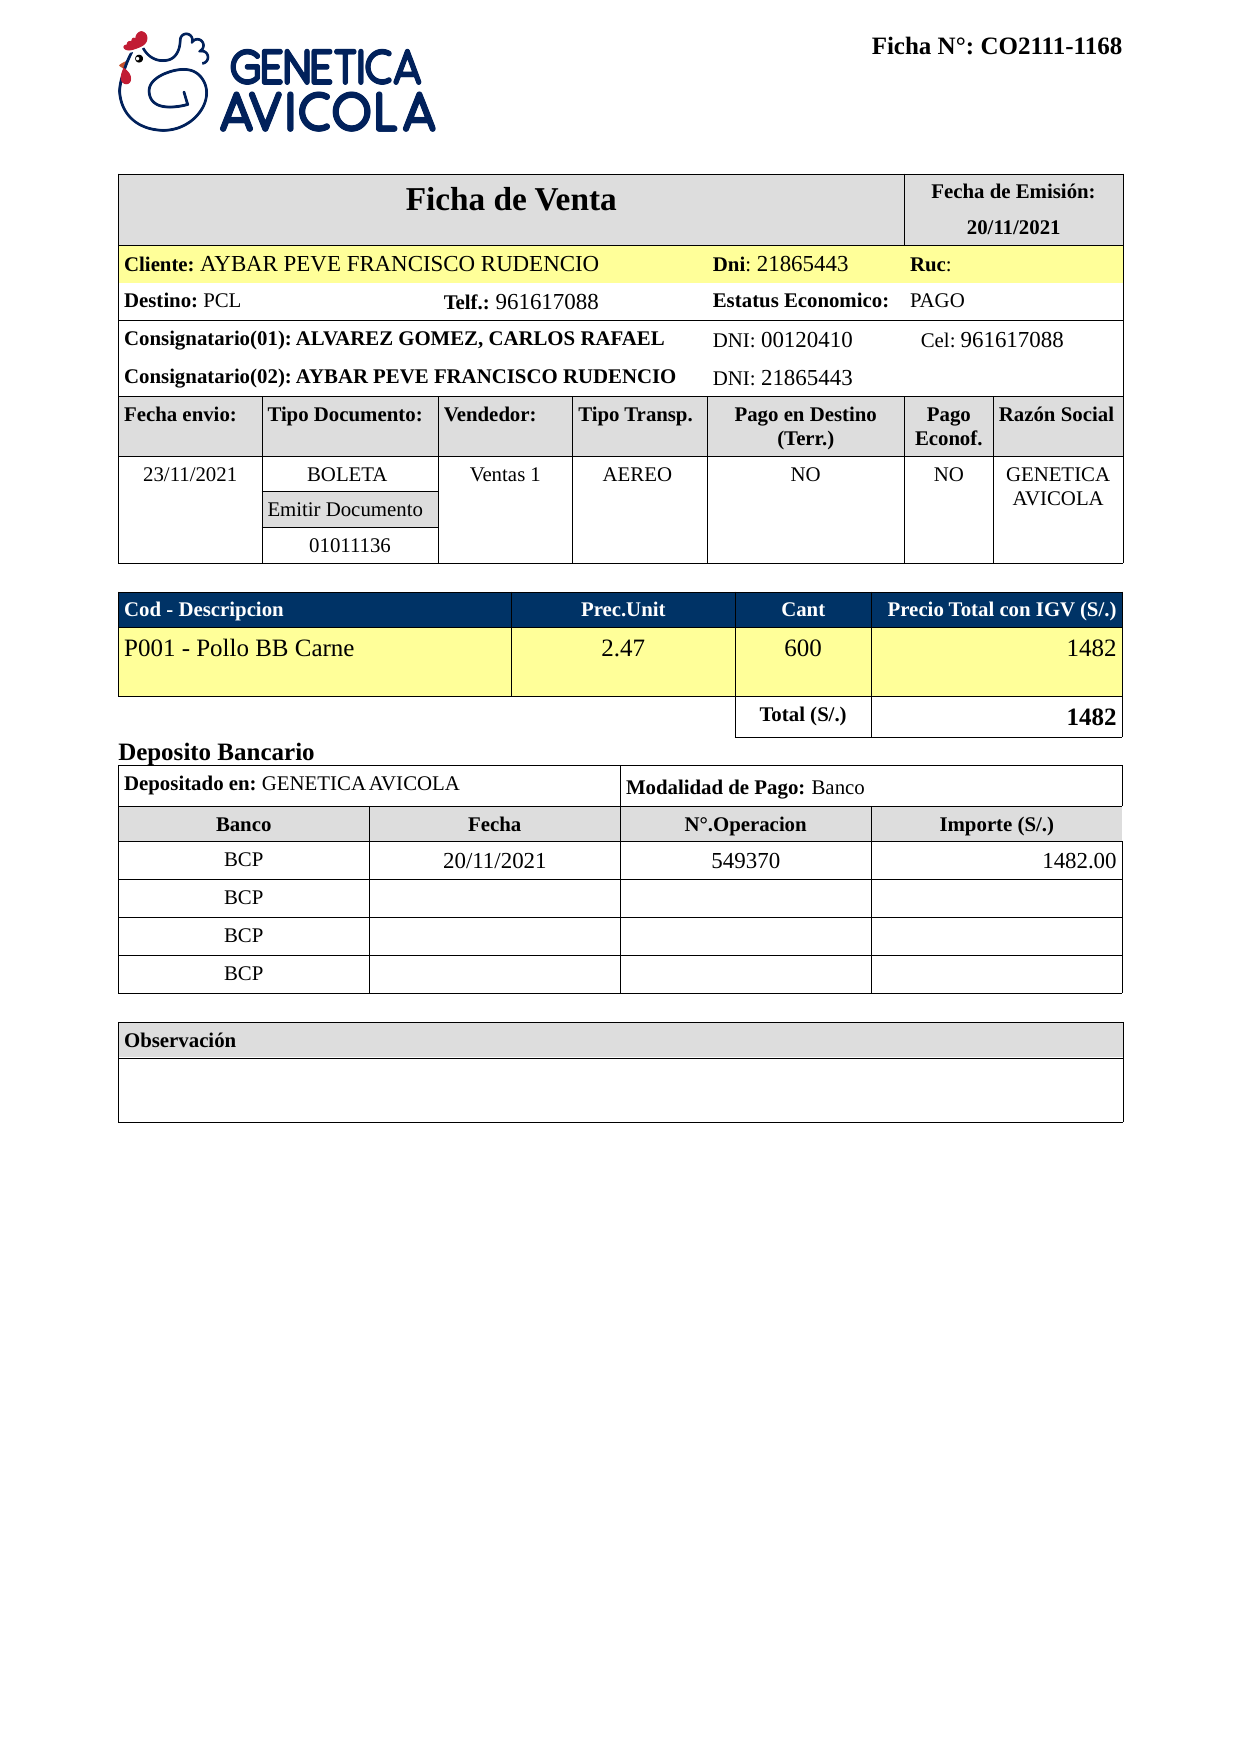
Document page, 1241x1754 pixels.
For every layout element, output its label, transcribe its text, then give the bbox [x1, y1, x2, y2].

table_cell [119, 1059, 1123, 1122]
table_cell [872, 880, 1122, 917]
table_cell PAGO [904, 283, 1123, 320]
table_cell 1482 [872, 628, 1122, 696]
table_cell [872, 918, 1122, 955]
text Deposito Bancario [118, 737, 1122, 765]
table_cell Tipo Documento: [263, 397, 438, 456]
table_cell 2.47 [512, 628, 735, 696]
table_cell Razón Social [994, 397, 1123, 456]
table_cell 1482.00 [872, 842, 1122, 879]
table_cell Fecha envio: [119, 397, 262, 456]
table_cell N°.Operacion [621, 807, 871, 841]
table_cell P001 - Pollo BB Carne [119, 628, 511, 696]
table_cell Pago Econof. [905, 397, 993, 456]
table_cell [872, 956, 1122, 993]
table_cell Cliente: AYBAR PEVE FRANCISCO RUDENCIO [119, 246, 707, 283]
table_cell Consignatario(01): ALVAREZ GOMEZ, CARLOS RAFAEL [119, 321, 707, 358]
table_cell Pago en Destino (Terr.) [708, 397, 904, 456]
table_header Depositado en: GENETICA AVICOLA [119, 766, 620, 806]
table_header Cant [736, 593, 871, 627]
table_cell [370, 880, 620, 917]
table_cell Destino: PCL [119, 283, 438, 320]
table_cell Ventas 1 [439, 457, 572, 563]
table_cell Cel: 961617088 [915, 321, 1123, 358]
table_cell Telf.: 961617088 [438, 283, 707, 320]
table_cell Vendedor: [439, 397, 572, 456]
table_cell DNI: 21865443 [707, 358, 1123, 396]
table_cell Total (S/.) [736, 697, 871, 737]
table_cell BCP [119, 956, 369, 993]
table_header Cod - Descripcion [119, 593, 511, 627]
table_cell Estatus Economico: [707, 283, 904, 320]
table_cell GENETICA AVICOLA [994, 457, 1123, 563]
table_cell [511, 697, 735, 737]
table_cell [621, 918, 871, 955]
table_cell [621, 880, 871, 917]
table_header Modalidad de Pago: Banco [621, 766, 1122, 806]
table_cell [370, 918, 620, 955]
table_cell BCP [119, 880, 369, 917]
table_cell Consignatario(02): AYBAR PEVE FRANCISCO RUDENCIO [119, 358, 707, 396]
table_cell Banco [119, 807, 369, 841]
table_cell BCP [119, 918, 369, 955]
table_cell NO [905, 457, 993, 563]
table_header Ficha de Venta [119, 175, 904, 245]
table_cell 01011136 [263, 528, 438, 563]
table_header Fecha de Emisión: [905, 175, 1123, 209]
table_header Precio Total con IGV (S/.) [872, 593, 1122, 627]
table_cell 549370 [621, 842, 871, 879]
table_cell Fecha [370, 807, 620, 841]
table_cell Dni: 21865443 [707, 246, 904, 283]
table_cell AEREO [573, 457, 707, 563]
table_cell Tipo Transp. [573, 397, 707, 456]
table_cell Emitir Documento [263, 492, 438, 527]
table_cell BOLETA [263, 457, 438, 491]
table_cell NO [708, 457, 904, 563]
picture [118, 31, 436, 132]
table_cell Ruc: [904, 246, 1123, 283]
table_cell 23/11/2021 [119, 457, 262, 563]
table_cell [621, 956, 871, 993]
table_cell 1482 [872, 697, 1122, 737]
table_header Prec.Unit [512, 593, 735, 627]
table_cell [118, 697, 511, 737]
table_cell [370, 956, 620, 993]
table_cell BCP [119, 842, 369, 879]
table_cell Importe (S/.) [872, 807, 1122, 841]
table_cell 20/11/2021 [905, 209, 1123, 245]
table_header Observación [119, 1023, 1123, 1057]
table_cell 600 [736, 628, 871, 696]
table_cell DNI: 00120410 [707, 321, 915, 358]
table_cell 20/11/2021 [370, 842, 620, 879]
